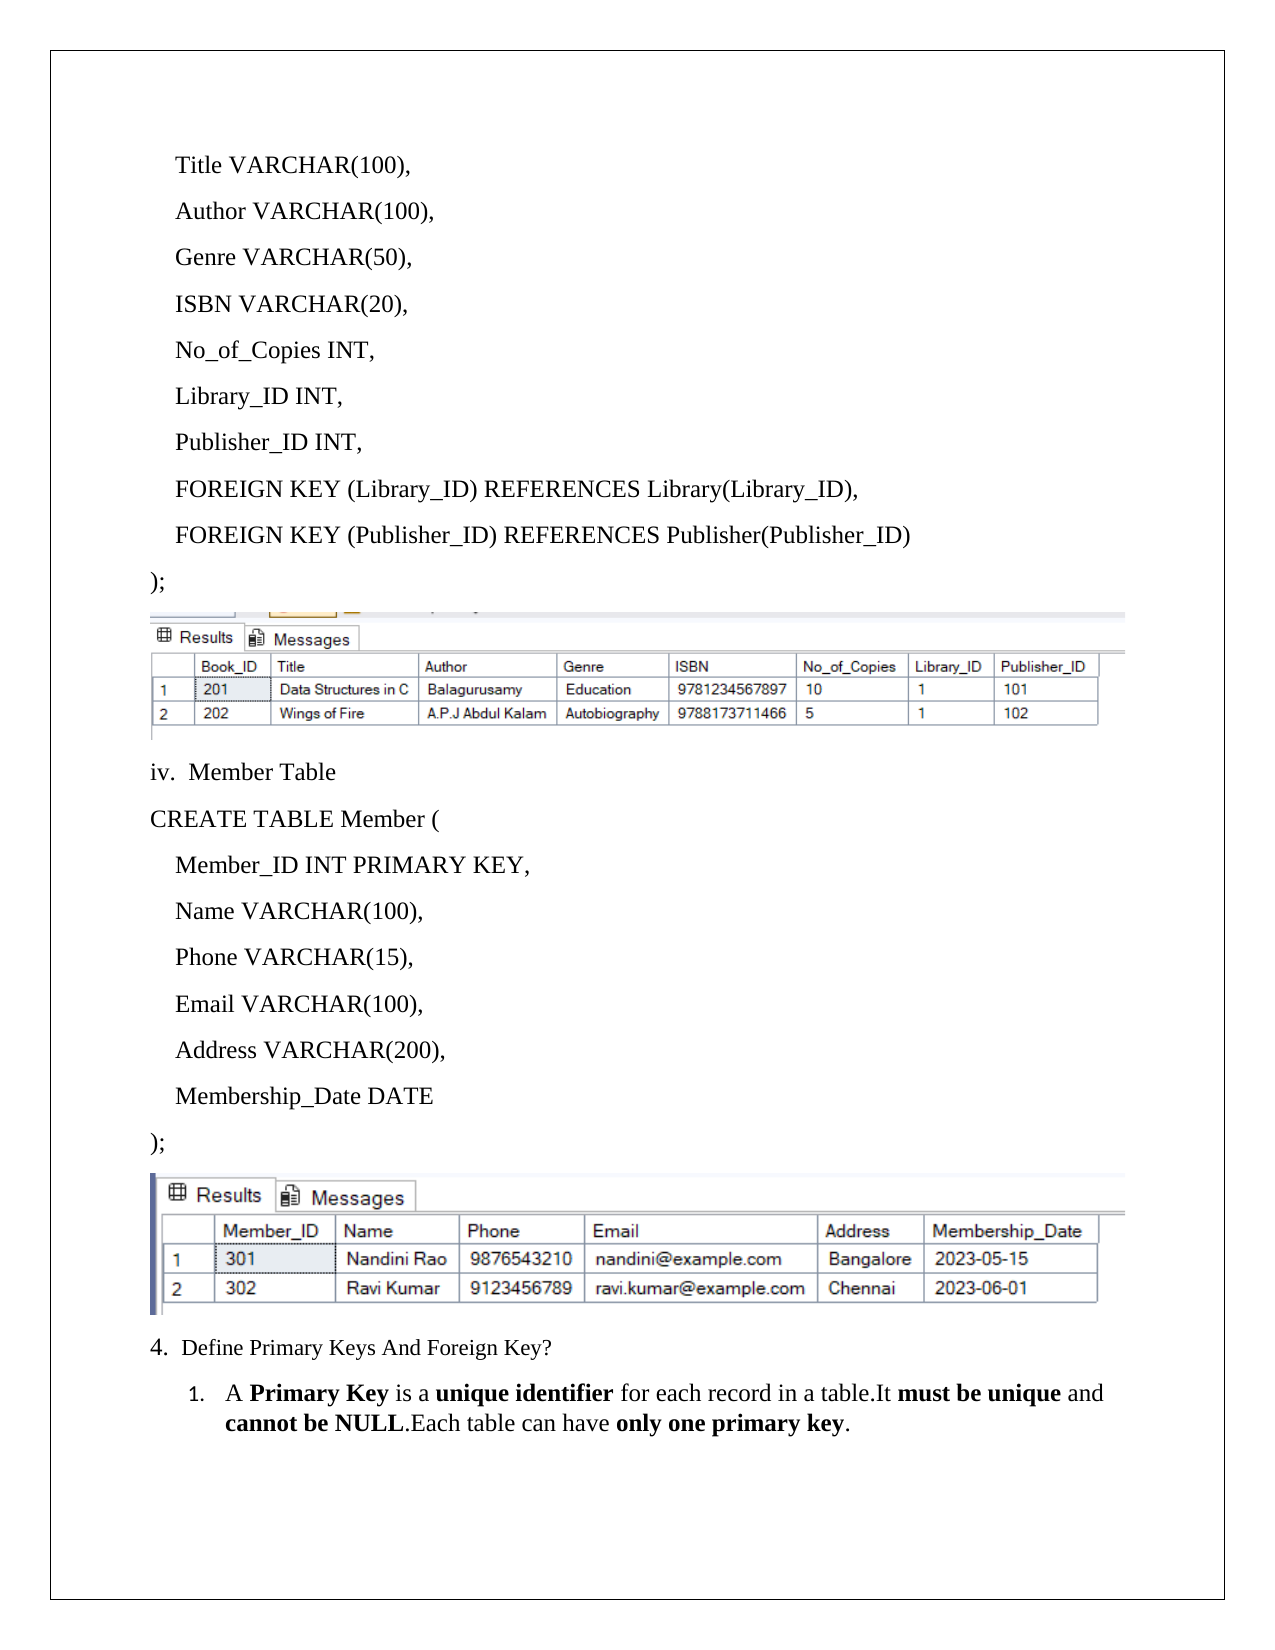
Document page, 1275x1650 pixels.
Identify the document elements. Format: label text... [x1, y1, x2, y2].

text ); [150, 1127, 1125, 1156]
list A Primary Key is a unique identifier for each record in a table.It must be unique and cannot be NULL.Each table can have only one primary key. [187, 1378, 1125, 1437]
text Membership_Date DATE [150, 1081, 1125, 1110]
text No_of_Copies INT, [150, 335, 1125, 364]
text ISBN VARCHAR(20), [150, 289, 1125, 317]
text Address VARCHAR(200), [150, 1035, 1125, 1064]
text FOREIGN KEY (Publisher_ID) REFERENCES Publisher(Publisher_ID) [150, 520, 1125, 549]
text Author VARCHAR(100), [150, 196, 1125, 225]
text Phone VARCHAR(15), [150, 942, 1125, 971]
text 4. Define Primary Keys And Foreign Key? [150, 1332, 1125, 1361]
text Title VARCHAR(100), [150, 150, 1125, 179]
text Genre VARCHAR(50), [150, 242, 1125, 271]
text Publisher_ID INT, [150, 427, 1125, 456]
text CREATE TABLE Member ( [150, 804, 1125, 832]
text ); [150, 566, 1125, 595]
text Member_ID INT PRIMARY KEY, [150, 850, 1125, 879]
text Library_ID INT, [150, 381, 1125, 410]
text FOREIGN KEY (Library_ID) REFERENCES Library(Library_ID), [150, 474, 1125, 502]
text Name VARCHAR(100), [150, 896, 1125, 925]
text iv. Member Table [150, 757, 1125, 786]
text Email VARCHAR(100), [150, 989, 1125, 1017]
